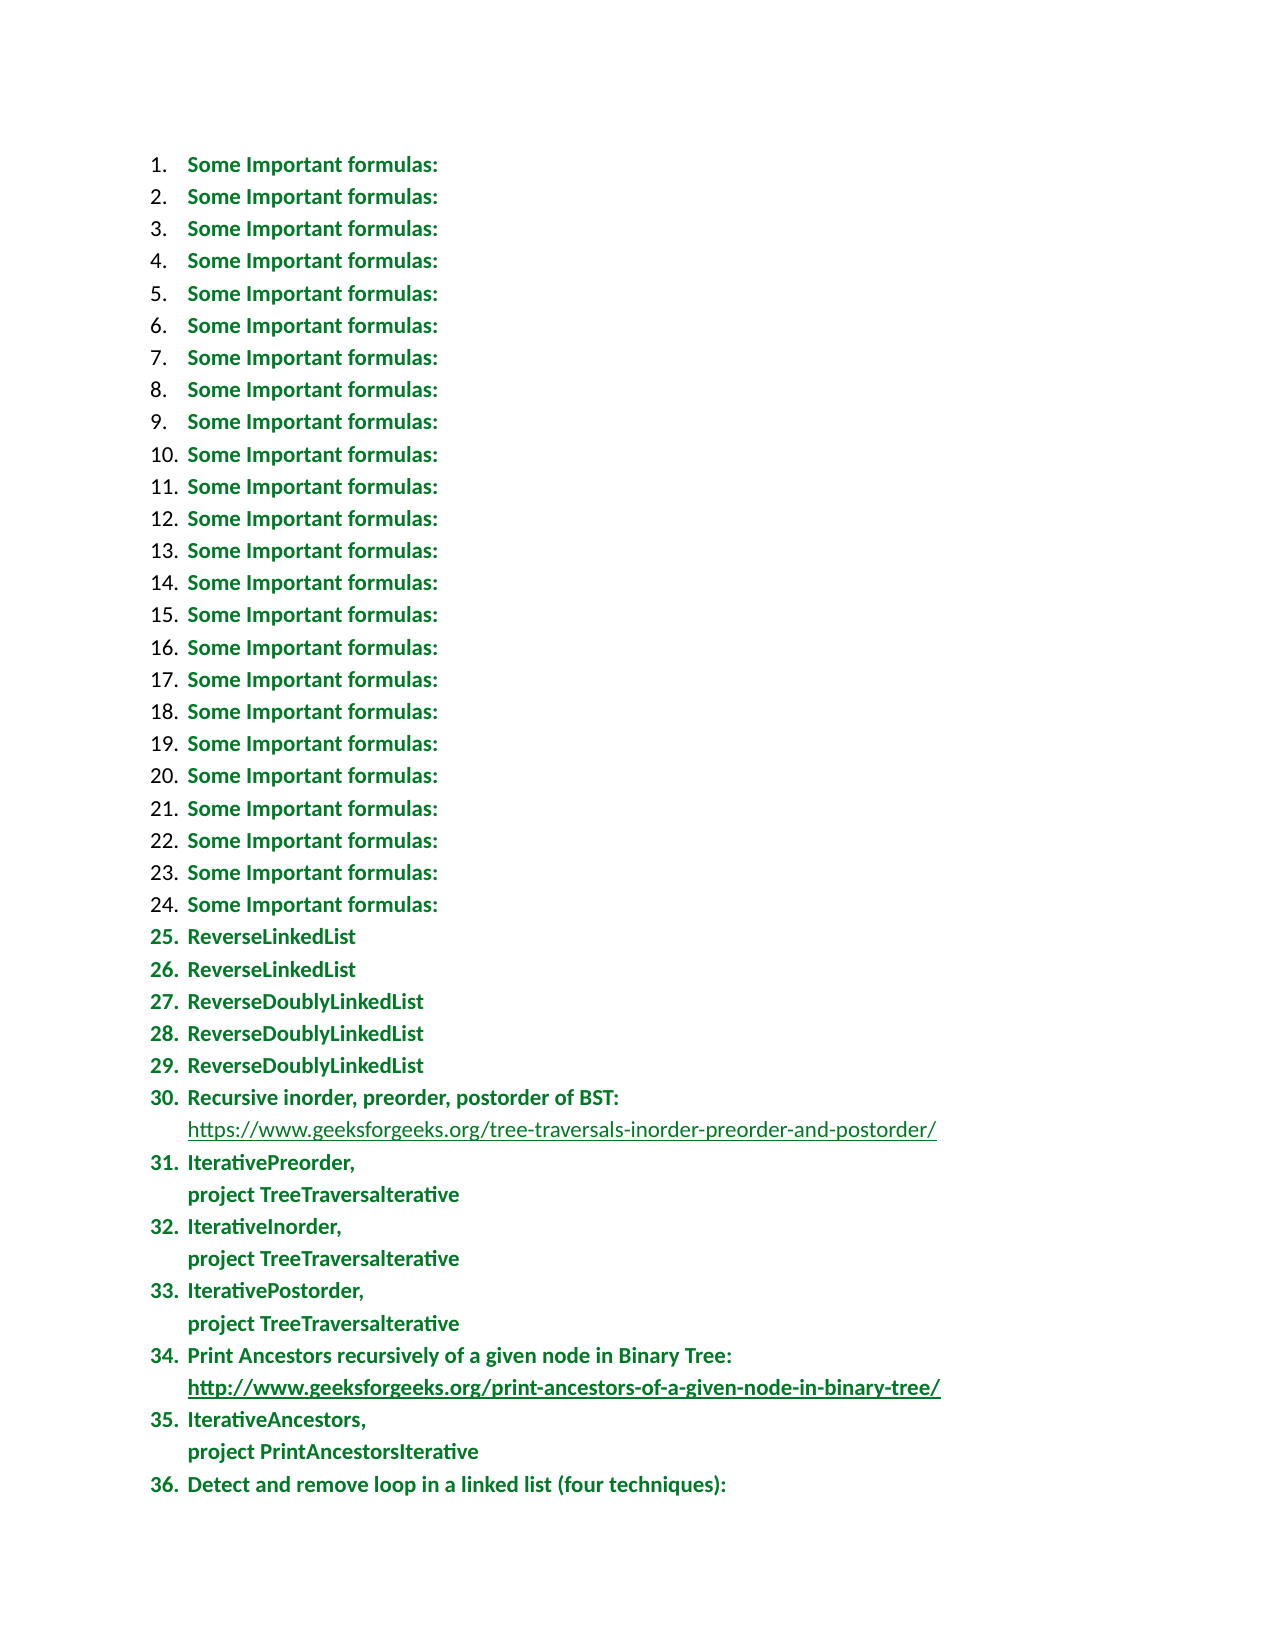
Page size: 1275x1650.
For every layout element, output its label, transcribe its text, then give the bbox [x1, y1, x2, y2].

list Some Important formulas: [150, 762, 1125, 789]
list Some Important formulas: [150, 826, 1125, 854]
list Some Important formulas: [150, 343, 1125, 371]
list ReverseLinkedList [150, 955, 1125, 983]
list Some Important formulas: [150, 214, 1125, 242]
list Recursive inorder, preorder, postorder of BST: [150, 1083, 1125, 1111]
list project TreeTraversalterative [150, 1309, 1125, 1337]
list Some Important formulas: [150, 182, 1125, 210]
list Some Important formulas: [150, 536, 1125, 564]
list Some Important formulas: [150, 601, 1125, 629]
list project TreeTraversalterative [150, 1180, 1125, 1208]
list Some Important formulas: [150, 504, 1125, 532]
list Some Important formulas: [150, 697, 1125, 725]
list IterativePostorder, [150, 1277, 1125, 1304]
list ReverseDoublyLinkedList [150, 987, 1125, 1015]
list Some Important formulas: [150, 568, 1125, 596]
list ReverseDoublyLinkedList [150, 1019, 1125, 1047]
list Print Ancestors recursively of a given node in Binary Tree: [150, 1341, 1125, 1369]
list IterativePreorder, [150, 1148, 1125, 1176]
list Some Important formulas: [150, 665, 1125, 693]
list Some Important formulas: [150, 858, 1125, 886]
list project PrintAncestorsIterative [150, 1437, 1125, 1466]
list Some Important formulas: [150, 311, 1125, 339]
list Some Important formulas: [150, 633, 1125, 661]
list http://www.geeksforgeeks.org/print-ancestors-of-a-given-node-in-binary-tree/ [150, 1373, 1125, 1401]
list ReverseDoublyLinkedList [150, 1051, 1125, 1079]
list IterativeAncestors, [150, 1405, 1125, 1433]
list Some Important formulas: [150, 794, 1125, 822]
list Detect and remove loop in a linked list (four techniques): [150, 1470, 1125, 1498]
list Some Important formulas: [150, 279, 1125, 307]
list Some Important formulas: [150, 247, 1125, 274]
list Some Important formulas: [150, 440, 1125, 468]
list Some Important formulas: [150, 890, 1125, 918]
list Some Important formulas: [150, 150, 1125, 178]
list project TreeTraversalterative [150, 1244, 1125, 1272]
list ReverseLinkedList [150, 922, 1125, 951]
list Some Important formulas: [150, 407, 1125, 436]
list https://www.geeksforgeeks.org/tree-traversals-inorder-preorder-and-postorder/ [150, 1116, 1125, 1144]
list Some Important formulas: [150, 375, 1125, 403]
list IterativeInorder, [150, 1212, 1125, 1240]
list Some Important formulas: [150, 472, 1125, 500]
list Some Important formulas: [150, 729, 1125, 757]
